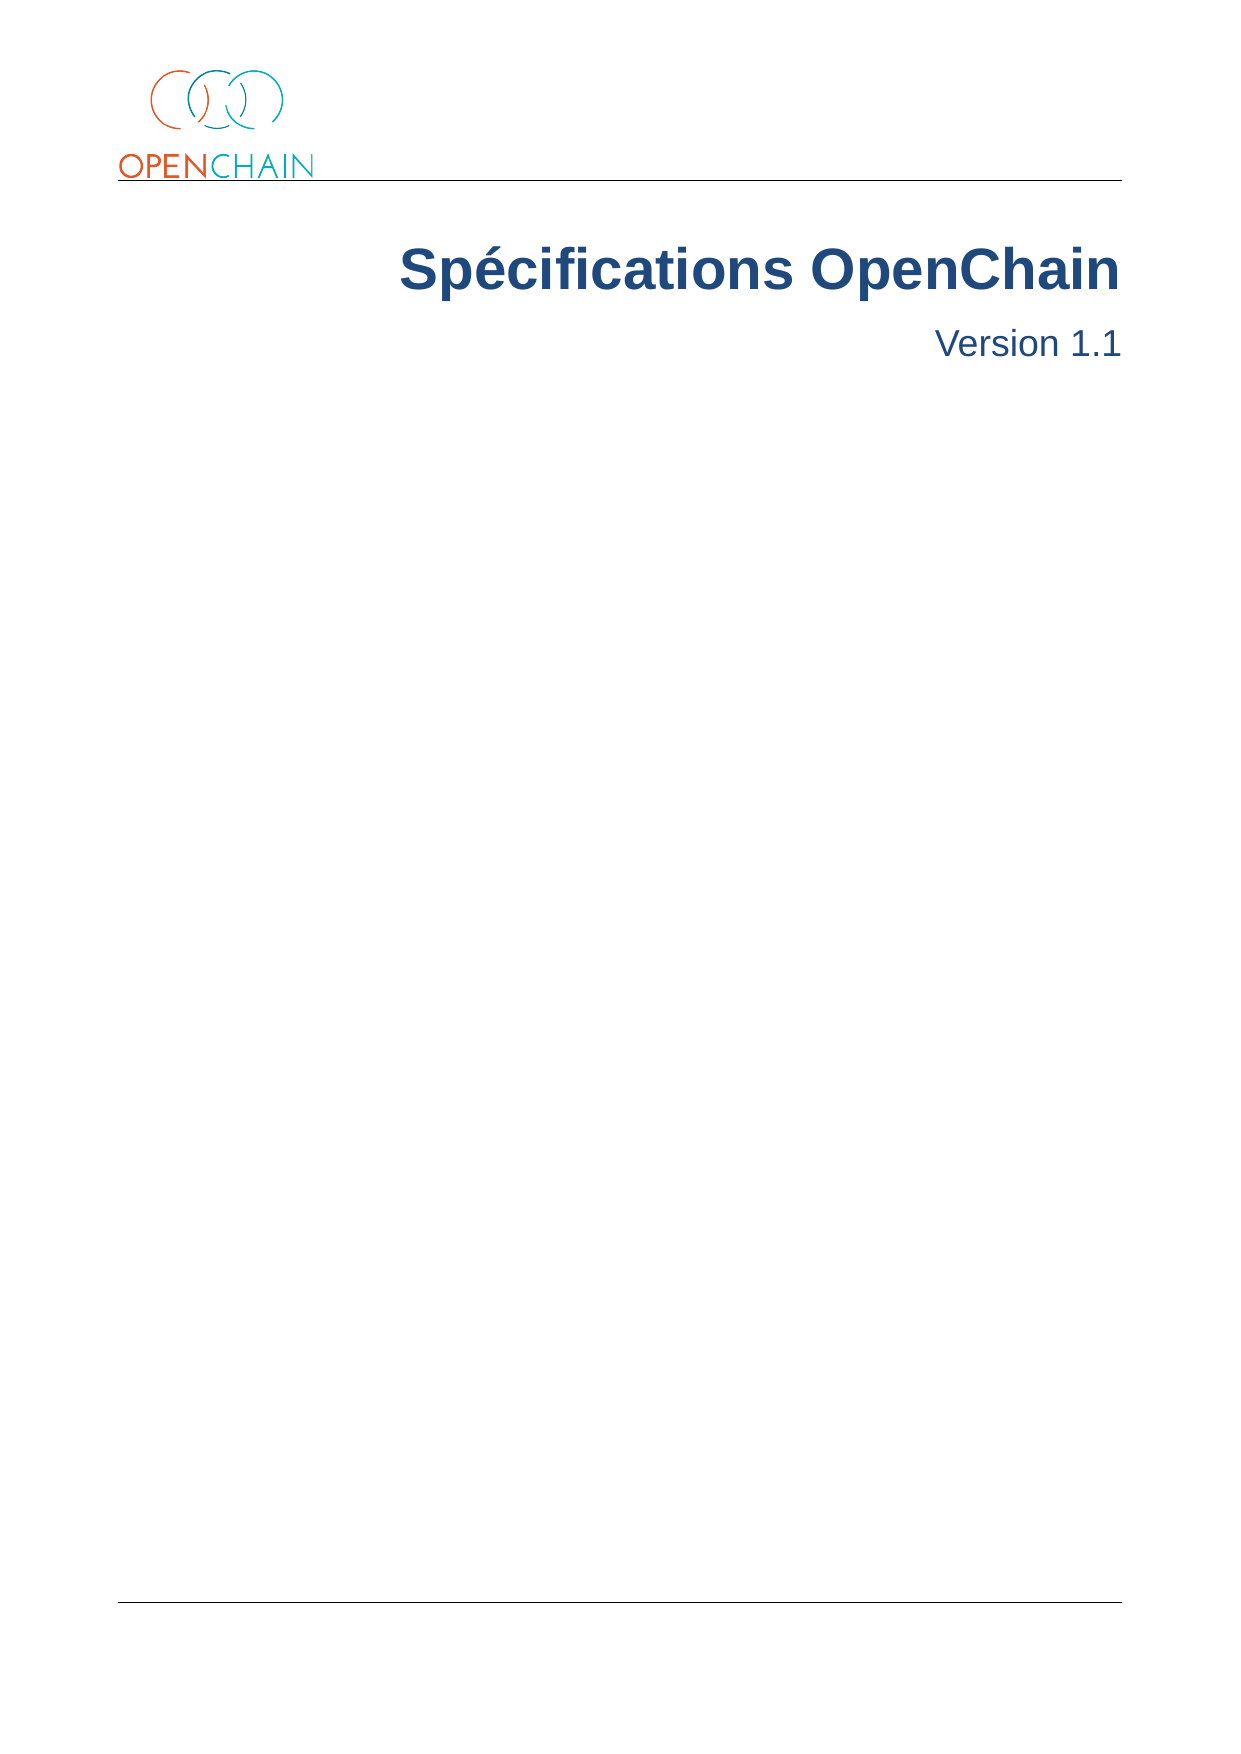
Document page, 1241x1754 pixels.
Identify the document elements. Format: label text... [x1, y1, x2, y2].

subtitle Version 1.1 [118, 321, 1122, 364]
title Spécifications OpenChain [118, 235, 1122, 302]
picture [119, 70, 313, 179]
